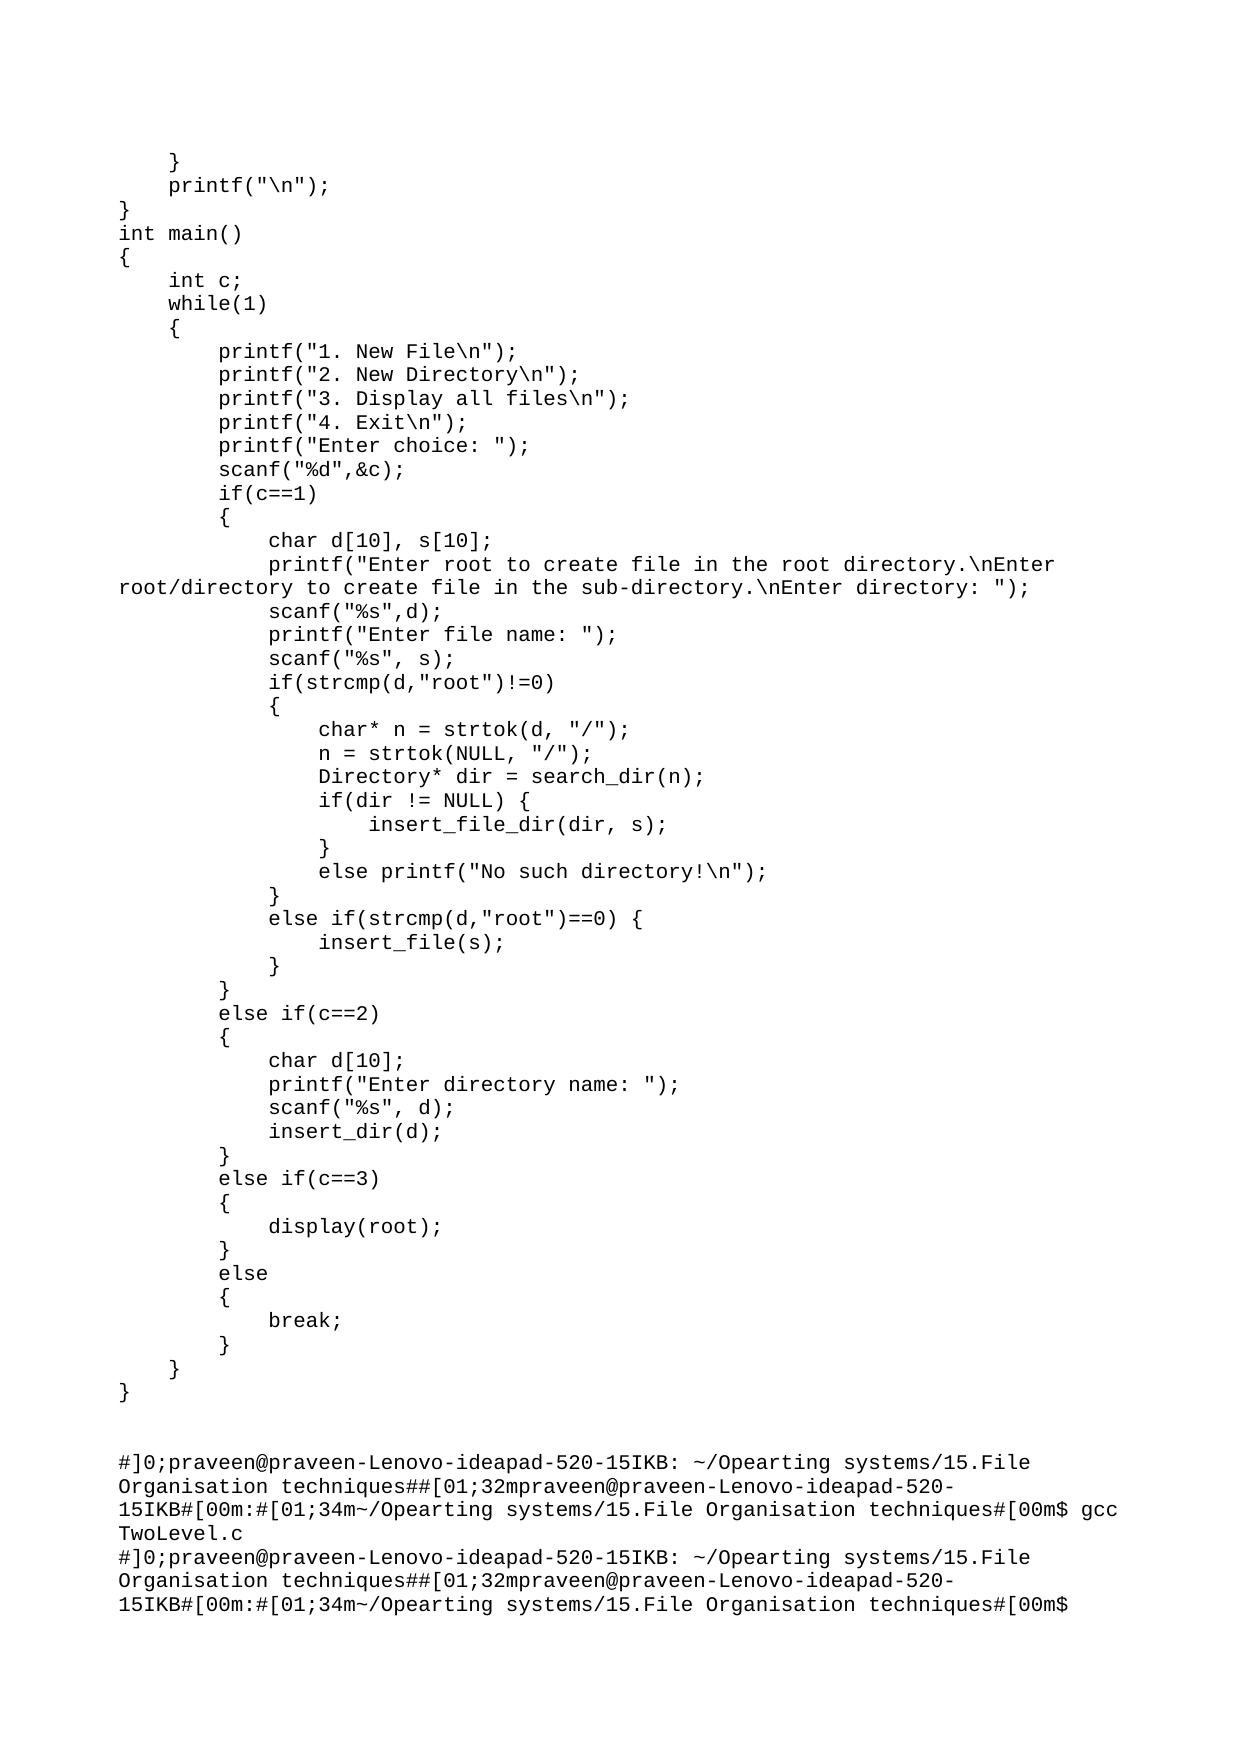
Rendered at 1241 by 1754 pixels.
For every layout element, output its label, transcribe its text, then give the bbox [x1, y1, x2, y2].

text scanf("%s", d); [118, 1097, 1122, 1121]
text } [118, 1381, 1122, 1405]
text { [118, 506, 1122, 530]
text insert_file(s); [118, 932, 1122, 956]
text else if(c==2) [118, 1003, 1122, 1026]
text else if(c==3) [118, 1168, 1122, 1192]
text if(strcmp(d,"root")!=0) [118, 672, 1122, 695]
text scanf("%s",d); [118, 601, 1122, 624]
text Directory* dir = search_dir(n); [118, 766, 1122, 790]
text } [118, 884, 1122, 908]
text printf("4. Exit\n"); [118, 412, 1122, 435]
text { [118, 695, 1122, 719]
text } [118, 956, 1122, 979]
text { [118, 1192, 1122, 1216]
text else [118, 1263, 1122, 1287]
text n = strtok(NULL, "/"); [118, 743, 1122, 766]
text printf("\n"); [118, 175, 1122, 199]
text #]0;praveen@praveen-Lenovo-ideapad-520-15IKB: ~/Opearting systems/15.File Organisation techniques##[01;32mpraveen@praveen-Lenovo-ideapad-520-15IKB#[00m:#[01;34m~/Opearting systems/15.File Organisation techniques#[00m$ [118, 1547, 1122, 1618]
text insert_dir(d); [118, 1121, 1122, 1145]
text } [118, 152, 1122, 175]
text } [118, 1357, 1122, 1381]
text } [118, 837, 1122, 861]
text printf("Enter directory name: "); [118, 1074, 1122, 1097]
text printf("1. New File\n"); [118, 341, 1122, 364]
text char d[10], s[10]; [118, 530, 1122, 553]
text { [118, 317, 1122, 341]
text { [118, 1287, 1122, 1310]
text int main() [118, 222, 1122, 246]
text break; [118, 1310, 1122, 1334]
text else if(strcmp(d,"root")==0) { [118, 908, 1122, 932]
text if(dir != NULL) { [118, 790, 1122, 814]
text char* n = strtok(d, "/"); [118, 719, 1122, 743]
text } [118, 1334, 1122, 1357]
text scanf("%d",&c); [118, 459, 1122, 483]
text display(root); [118, 1216, 1122, 1239]
text else printf("No such directory!\n"); [118, 861, 1122, 884]
text scanf("%s", s); [118, 648, 1122, 672]
text #]0;praveen@praveen-Lenovo-ideapad-520-15IKB: ~/Opearting systems/15.File Organisation techniques##[01;32mpraveen@praveen-Lenovo-ideapad-520-15IKB#[00m:#[01;34m~/Opearting systems/15.File Organisation techniques#[00m$ gcc TwoLevel.c [118, 1452, 1122, 1547]
text if(c==1) [118, 483, 1122, 506]
text { [118, 1026, 1122, 1050]
text while(1) [118, 293, 1122, 317]
text } [118, 1239, 1122, 1263]
text } [118, 979, 1122, 1003]
text insert_file_dir(dir, s); [118, 814, 1122, 837]
text } [118, 1145, 1122, 1168]
text { [118, 246, 1122, 270]
text } [118, 199, 1122, 222]
text char d[10]; [118, 1050, 1122, 1074]
text printf("Enter file name: "); [118, 624, 1122, 648]
text int c; [118, 270, 1122, 293]
text printf("Enter choice: "); [118, 435, 1122, 459]
text printf("2. New Directory\n"); [118, 364, 1122, 388]
text printf("Enter root to create file in the root directory.\nEnter root/directory to create file in the sub-directory.\nEnter directory: "); [118, 553, 1122, 601]
text printf("3. Display all files\n"); [118, 388, 1122, 412]
